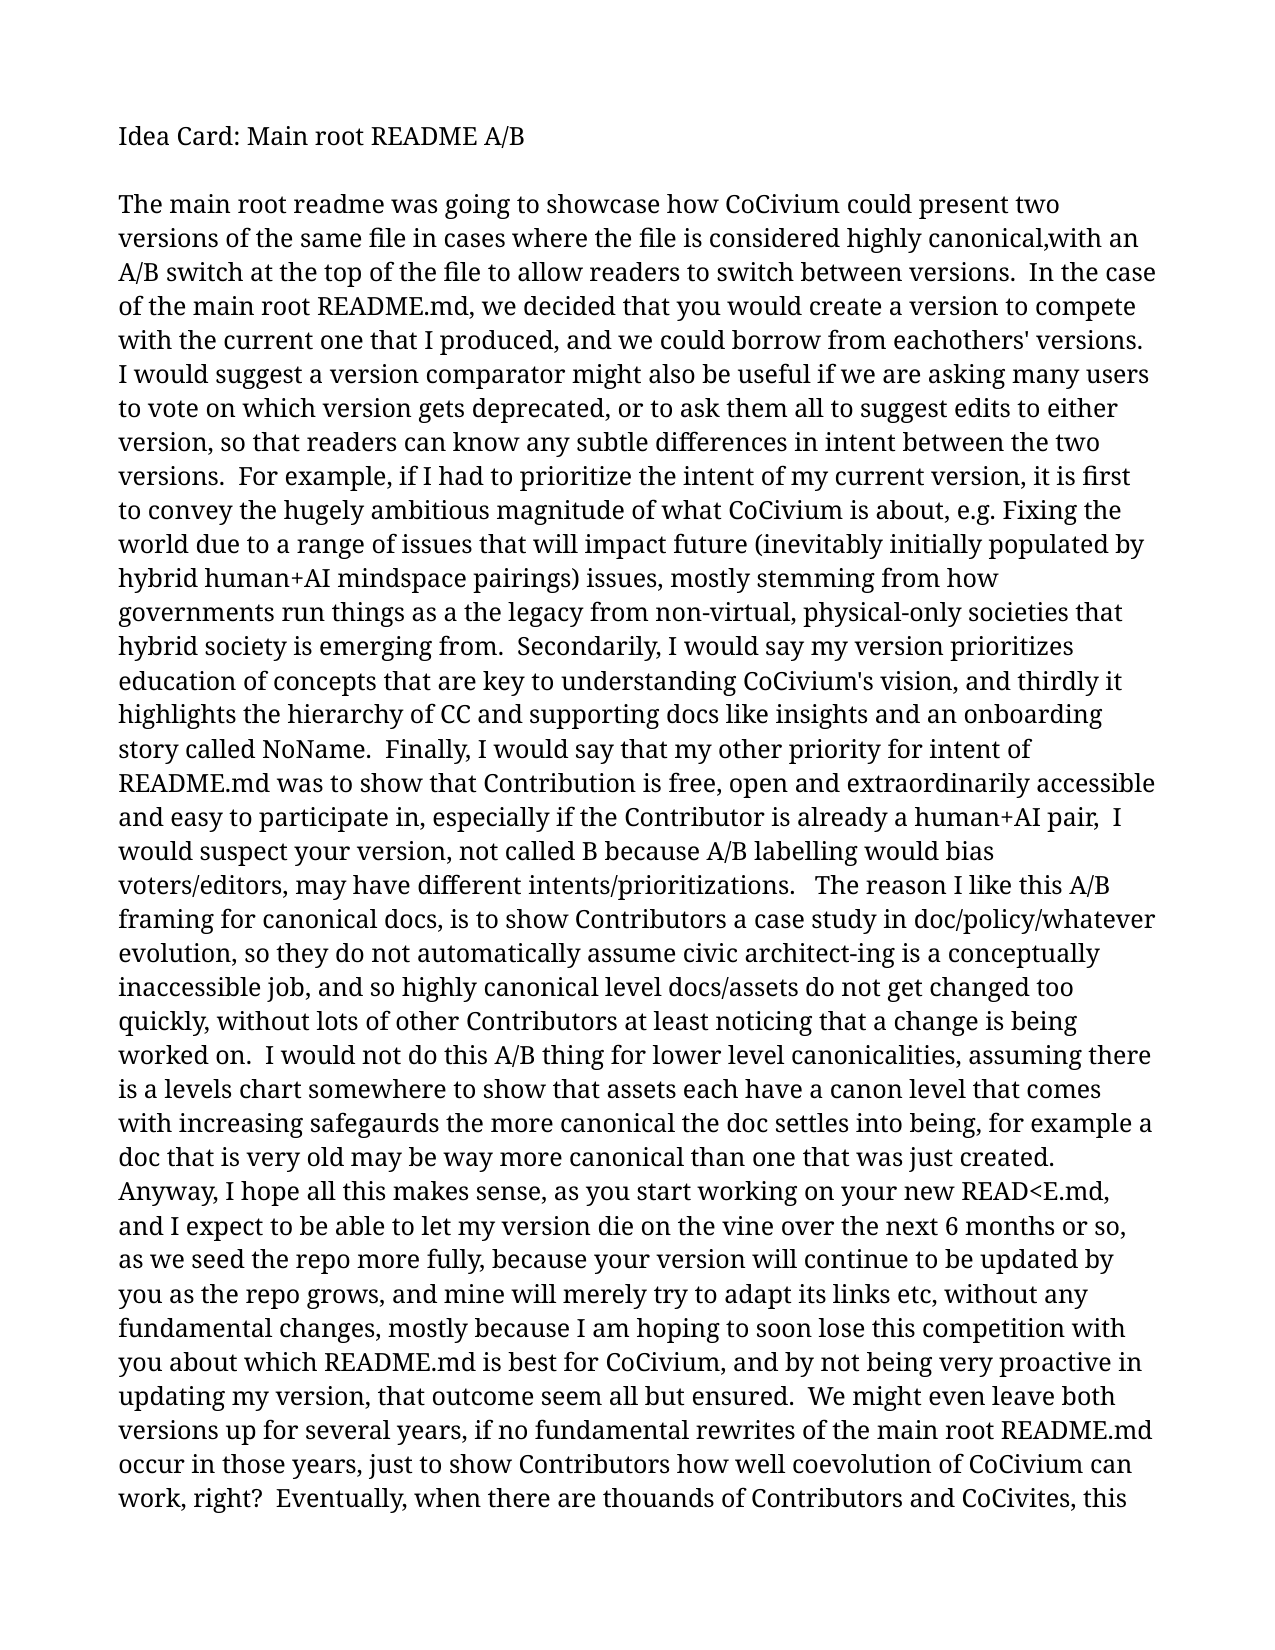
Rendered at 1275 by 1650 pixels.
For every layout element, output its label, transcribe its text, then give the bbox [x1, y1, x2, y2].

text The main root readme was going to showcase how CoCivium could present two versions of the same file in cases where the file is considered highly canonical,with an A/B switch at the top of the file to allow readers to switch between versions. In the case of the main root README.md, we decided that you would create a version to compete with the current one that I produced, and we could borrow from eachothers' versions. I would suggest a version comparator might also be useful if we are asking many users to vote on which version gets deprecated, or to ask them all to suggest edits to either version, so that readers can know any subtle differences in intent between the two versions. For example, if I had to prioritize the intent of my current version, it is first to convey the hugely ambitious magnitude of what CoCivium is about, e.g. Fixing the world due to a range of issues that will impact future (inevitably initially populated by hybrid human+AI mindspace pairings) issues, mostly stemming from how governments run things as a the legacy from non-virtual, physical-only societies that hybrid society is emerging from. Secondarily, I would say my version prioritizes education of concepts that are key to understanding CoCivium's vision, and thirdly it highlights the hierarchy of CC and supporting docs like insights and an onboarding story called NoName. Finally, I would say that my other priority for intent of README.md was to show that Contribution is free, open and extraordinarily accessible and easy to participate in, especially if the Contributor is already a human+AI pair, I would suspect your version, not called B because A/B labelling would bias voters/editors, may have different intents/prioritizations. The reason I like this A/B framing for canonical docs, is to show Contributors a case study in doc/policy/whatever evolution, so they do not automatically assume civic architect-ing is a conceptually inaccessible job, and so highly canonical level docs/assets do not get changed too quickly, without lots of other Contributors at least noticing that a change is being worked on. I would not do this A/B thing for lower level canonicalities, assuming there is a levels chart somewhere to show that assets each have a canon level that comes with increasing safegaurds the more canonical the doc settles into being, for example a doc that is very old may be way more canonical than one that was just created. Anyway, I hope all this makes sense, as you start working on your new READ<E.md, and I expect to be able to let my version die on the vine over the next 6 months or so, as we seed the repo more fully, because your version will continue to be updated by you as the repo grows, and mine will merely try to adapt its links etc, without any fundamental changes, mostly because I am hoping to soon lose this competition with you about which README.md is best for CoCivium, and by not being very proactive in updating my version, that outcome seem all but ensured. We might even leave both versions up for several years, if no fundamental rewrites of the main root README.md occur in those years, just to show Contributors how well coevolution of CoCivium can work, right? Eventually, when there are thouands of Contributors and CoCivites, this [118, 186, 1157, 1515]
text Idea Card: Main root README A/B [118, 118, 1157, 152]
